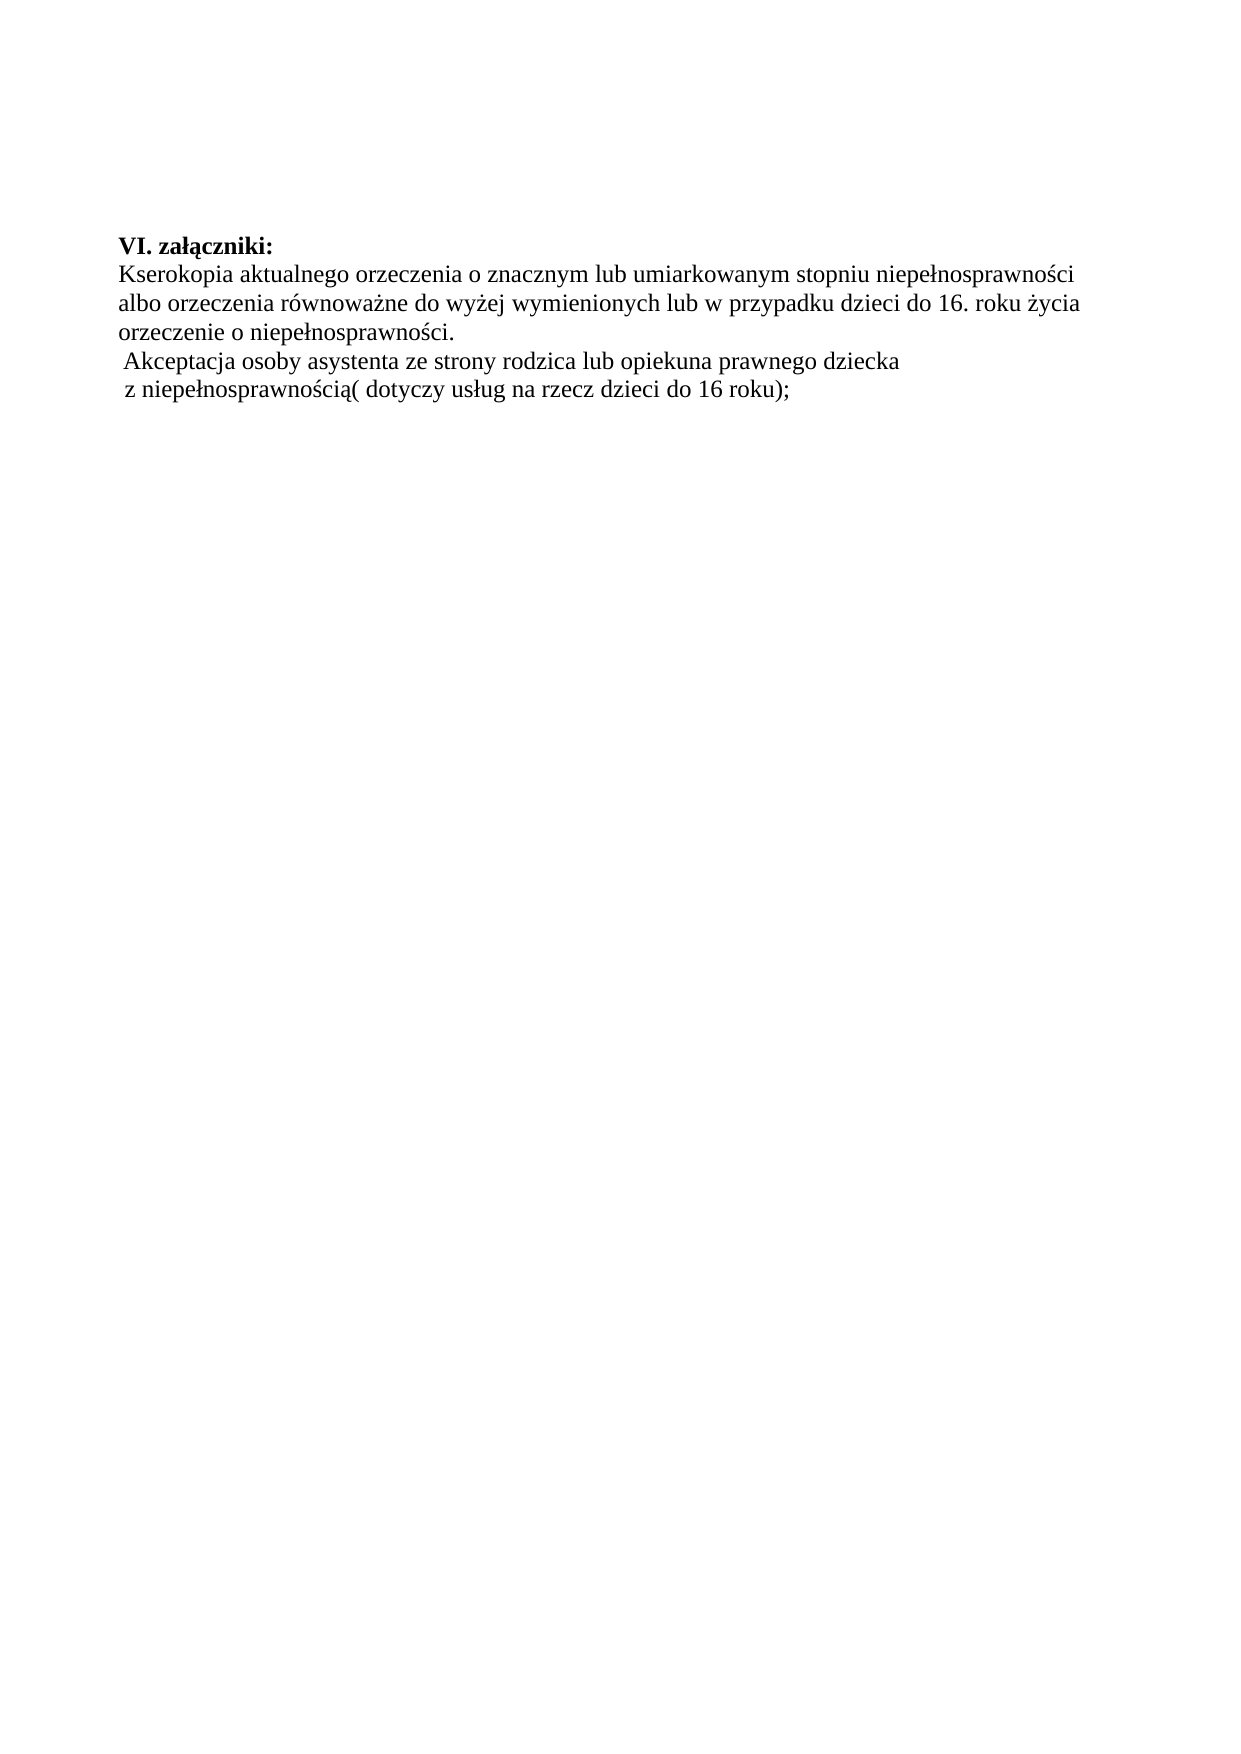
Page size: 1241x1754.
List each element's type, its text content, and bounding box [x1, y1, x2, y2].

text VI. załączniki: Kserokopia aktualnego orzeczenia o znacznym lub umiarkowanym stopniu niepełnosprawności albo orzeczenia równoważne do wyżej wymienionych lub w przypadku dzieci do 16. roku życia orzeczenie o niepełnosprawności. Akceptacja osoby asystenta ze strony rodzica lub opiekuna prawnego dziecka z niepełnosprawnością( dotyczy usług na rzecz dzieci do 16 roku); [118, 231, 1122, 403]
